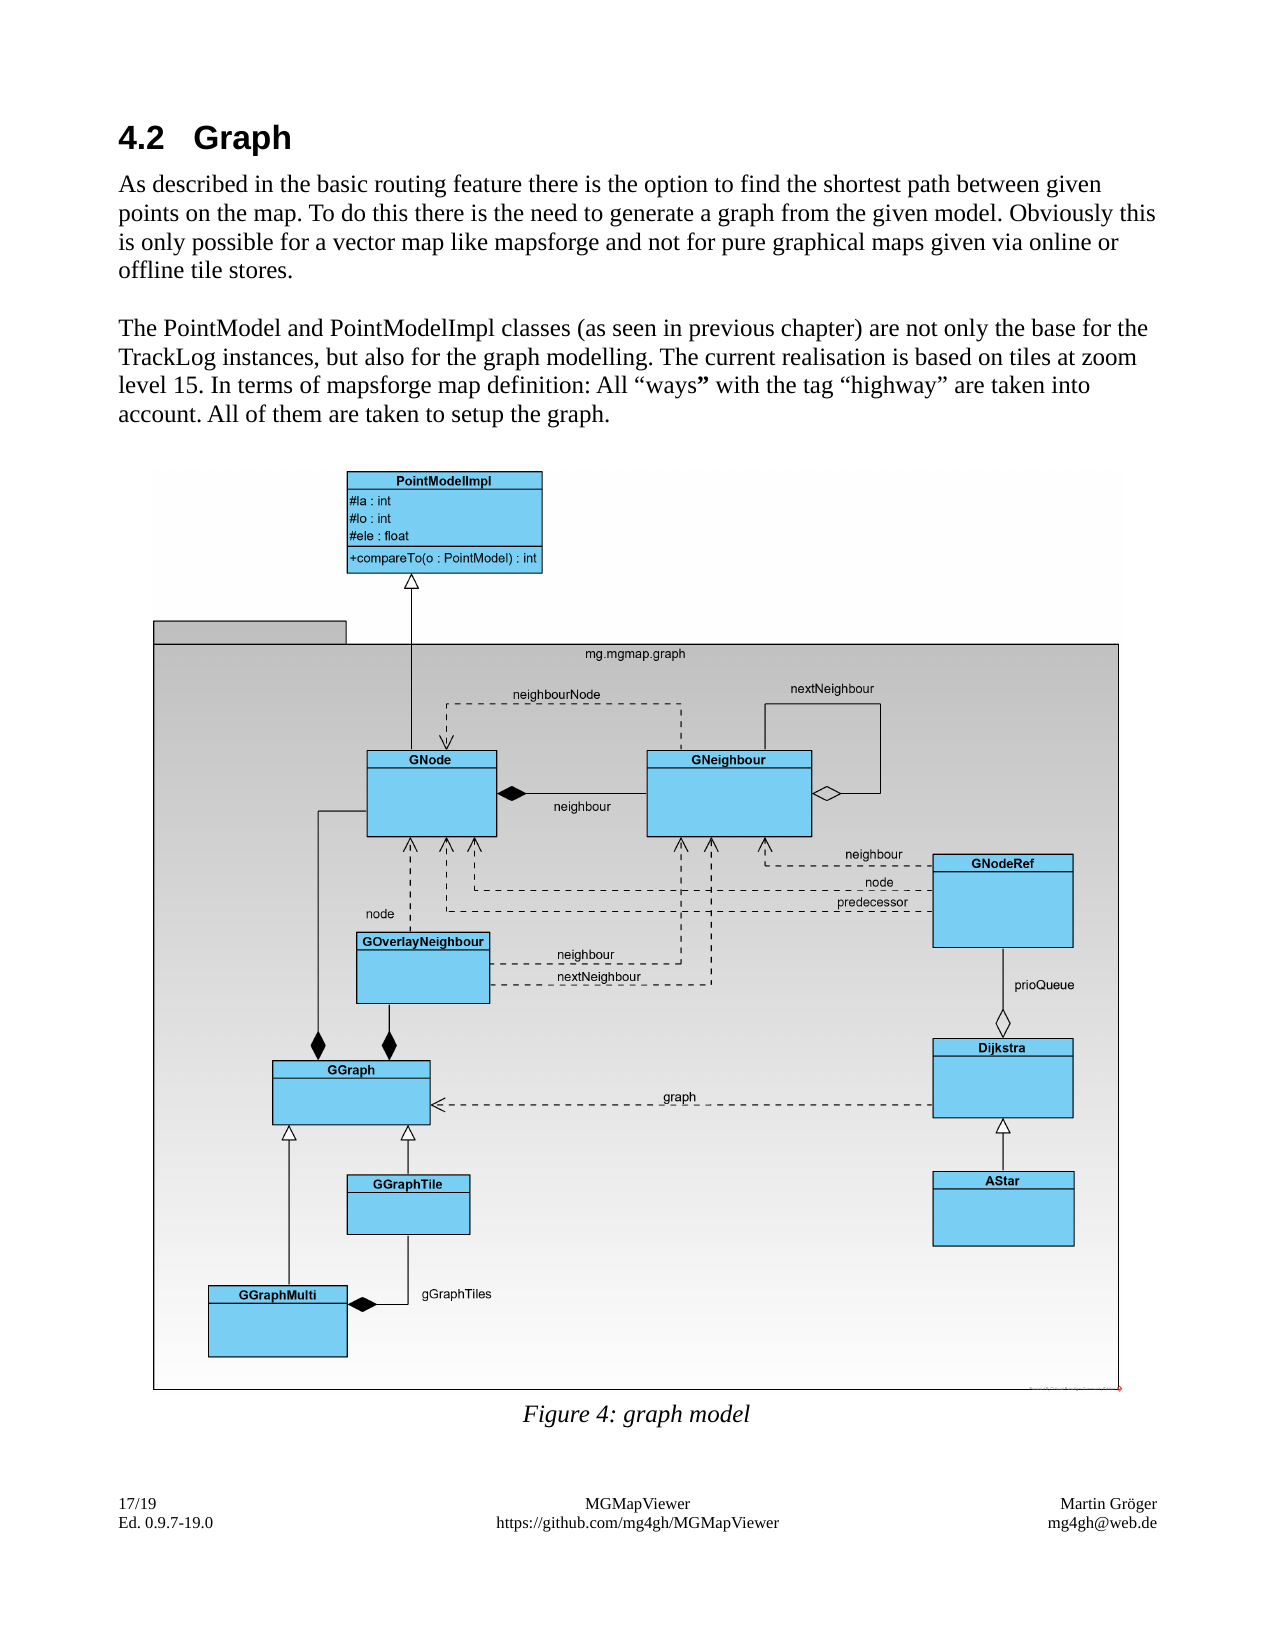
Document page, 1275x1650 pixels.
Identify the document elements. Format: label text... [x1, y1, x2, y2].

picture [151, 469, 1124, 1395]
text As described in the basic routing feature there is the option to find the shortest path between given points on the map. To do this there is the need to generate a graph from the given model. Obviously this is only possible for a vector map like mapsforge and not for pure graphical maps given via online or offline tile stores. [118, 169, 1157, 284]
text Figure 2: graph model [152, 1395, 1123, 1428]
text The PointModel and PointModelImpl classes (as seen in previous chapter) are not only the base for the TrackLog instances, but also for the graph modelling. The current realisation is based on tiles at zoom level 15. In terms of mapsforge map definition: All “ways” with the tag “highway” are taken into account. All of them are taken to setup the graph. [118, 313, 1157, 428]
subtitle Graph [118, 118, 1157, 157]
